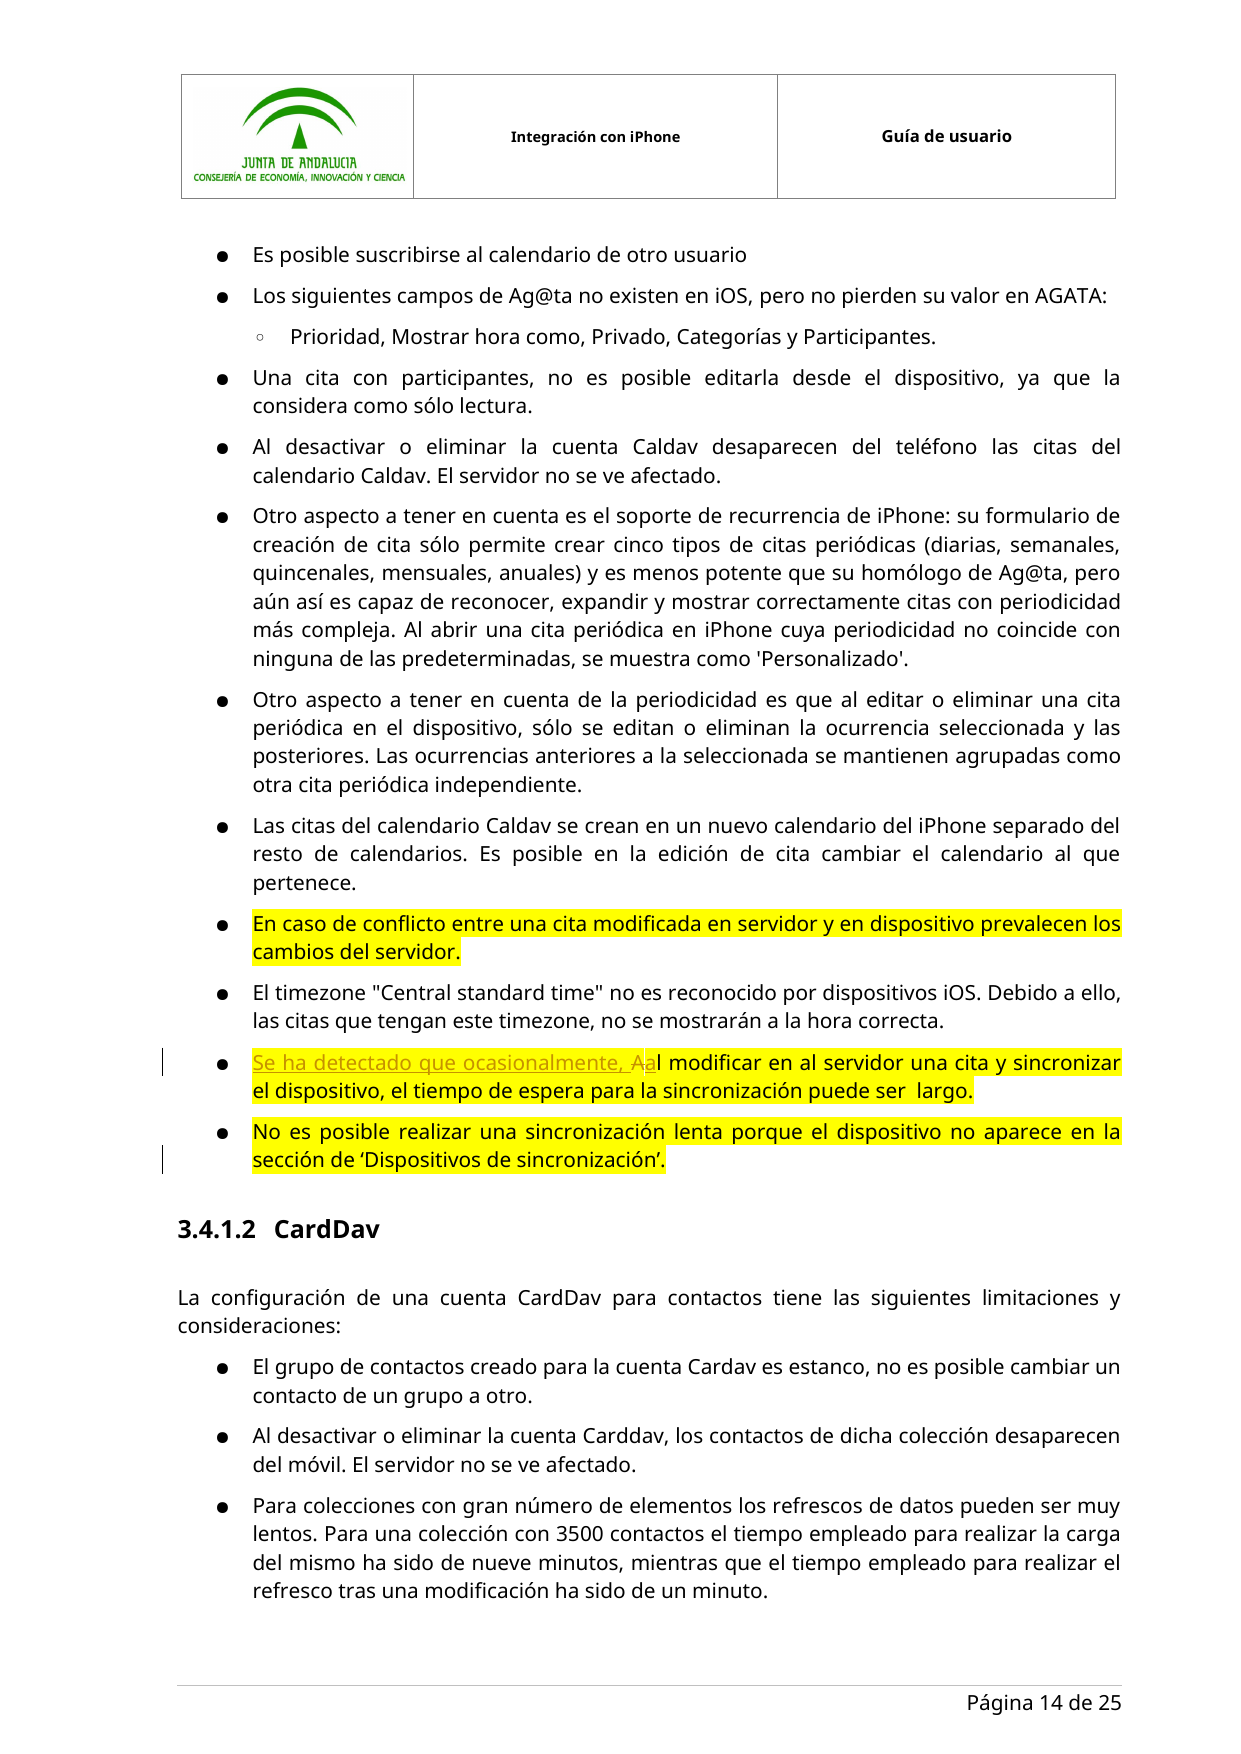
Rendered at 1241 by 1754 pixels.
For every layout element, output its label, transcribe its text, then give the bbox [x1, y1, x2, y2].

list El timezone "Central standard time" no es reconocido por dispositivos iOS. Debido a ello, las citas que tengan este timezone, no se mostrarán a la hora correcta. [215, 978, 1122, 1035]
picture [192, 87, 407, 186]
list Es posible suscribirse al calendario de otro usuario [215, 240, 1122, 268]
list En caso de conflicto entre una cita modificada en servidor y en dispositivo prevalecen los cambios del servidor. [215, 909, 1122, 966]
subtitle CardDav [177, 1211, 1122, 1245]
list Para colecciones con gran número de elementos los refrescos de datos pueden ser muy lentos. Para una colección con 3500 contactos el tiempo empleado para realizar la carga del mismo ha sido de nueve minutos, mientras que el tiempo empleado para realizar el refresco tras una modificación ha sido de un minuto. [215, 1491, 1122, 1605]
list Al desactivar o eliminar la cuenta Carddav, los contactos de dicha colección desaparecen del móvil. El servidor no se ve afectado. [215, 1422, 1122, 1478]
text La configuración de una cuenta CardDav para contactos tiene las siguientes limitaciones y consideraciones: [177, 1283, 1122, 1340]
list Otro aspecto a tener en cuenta de la periodicidad es que al editar o eliminar una cita periódica en el dispositivo, sólo se editan o eliminan la ocurrencia seleccionada y las posteriores. Las ocurrencias anteriores a la seleccionada se mantienen agrupadas como otra cita periódica independiente. [215, 685, 1122, 798]
list El grupo de contactos creado para la cuenta Cardav es estanco, no es posible cambiar un contacto de un grupo a otro. [215, 1352, 1122, 1409]
list No es posible realizar una sincronización lenta porque el dispositivo no aparece en la sección de ‘Dispositivos de sincronización’. [215, 1117, 1122, 1174]
list Una cita con participantes, no es posible editarla desde el dispositivo, ya que la considera como sólo lectura. [215, 363, 1122, 420]
list Los siguientes campos de Ag@ta no existen en iOS, pero no pierden su valor en AGATA: [215, 281, 1122, 309]
list Al desactivar o eliminar la cuenta Caldav desaparecen del teléfono las citas del calendario Caldav. El servidor no se ve afectado. [215, 432, 1122, 489]
list Otro aspecto a tener en cuenta es el soporte de recurrencia de iPhone: su formulario de creación de cita sólo permite crear cinco tipos de citas periódicas (diarias, semanales, quincenales, mensuales, anuales) y es menos potente que su homólogo de Ag@ta, pero aún así es capaz de reconocer, expandir y mostrar correctamente citas con periodicidad más compleja. Al abrir una cita periódica en iPhone cuya periodicidad no coincide con ninguna de las predeterminadas, se muestra como 'Personalizado'. [215, 502, 1122, 672]
list Las citas del calendario Caldav se crean en un nuevo calendario del iPhone separado del resto de calendarios. Es posible en la edición de cita cambiar el calendario al que pertenece. [215, 811, 1122, 896]
list Prioridad, Mostrar hora como, Privado, Categorías y Participantes. [252, 322, 1122, 350]
list Se ha detectado que ocasionalmente, al modificar en al servidor una cita y sincronizar el dispositivo, el tiempo de espera para la sincronización puede ser largo. [215, 1048, 1122, 1104]
